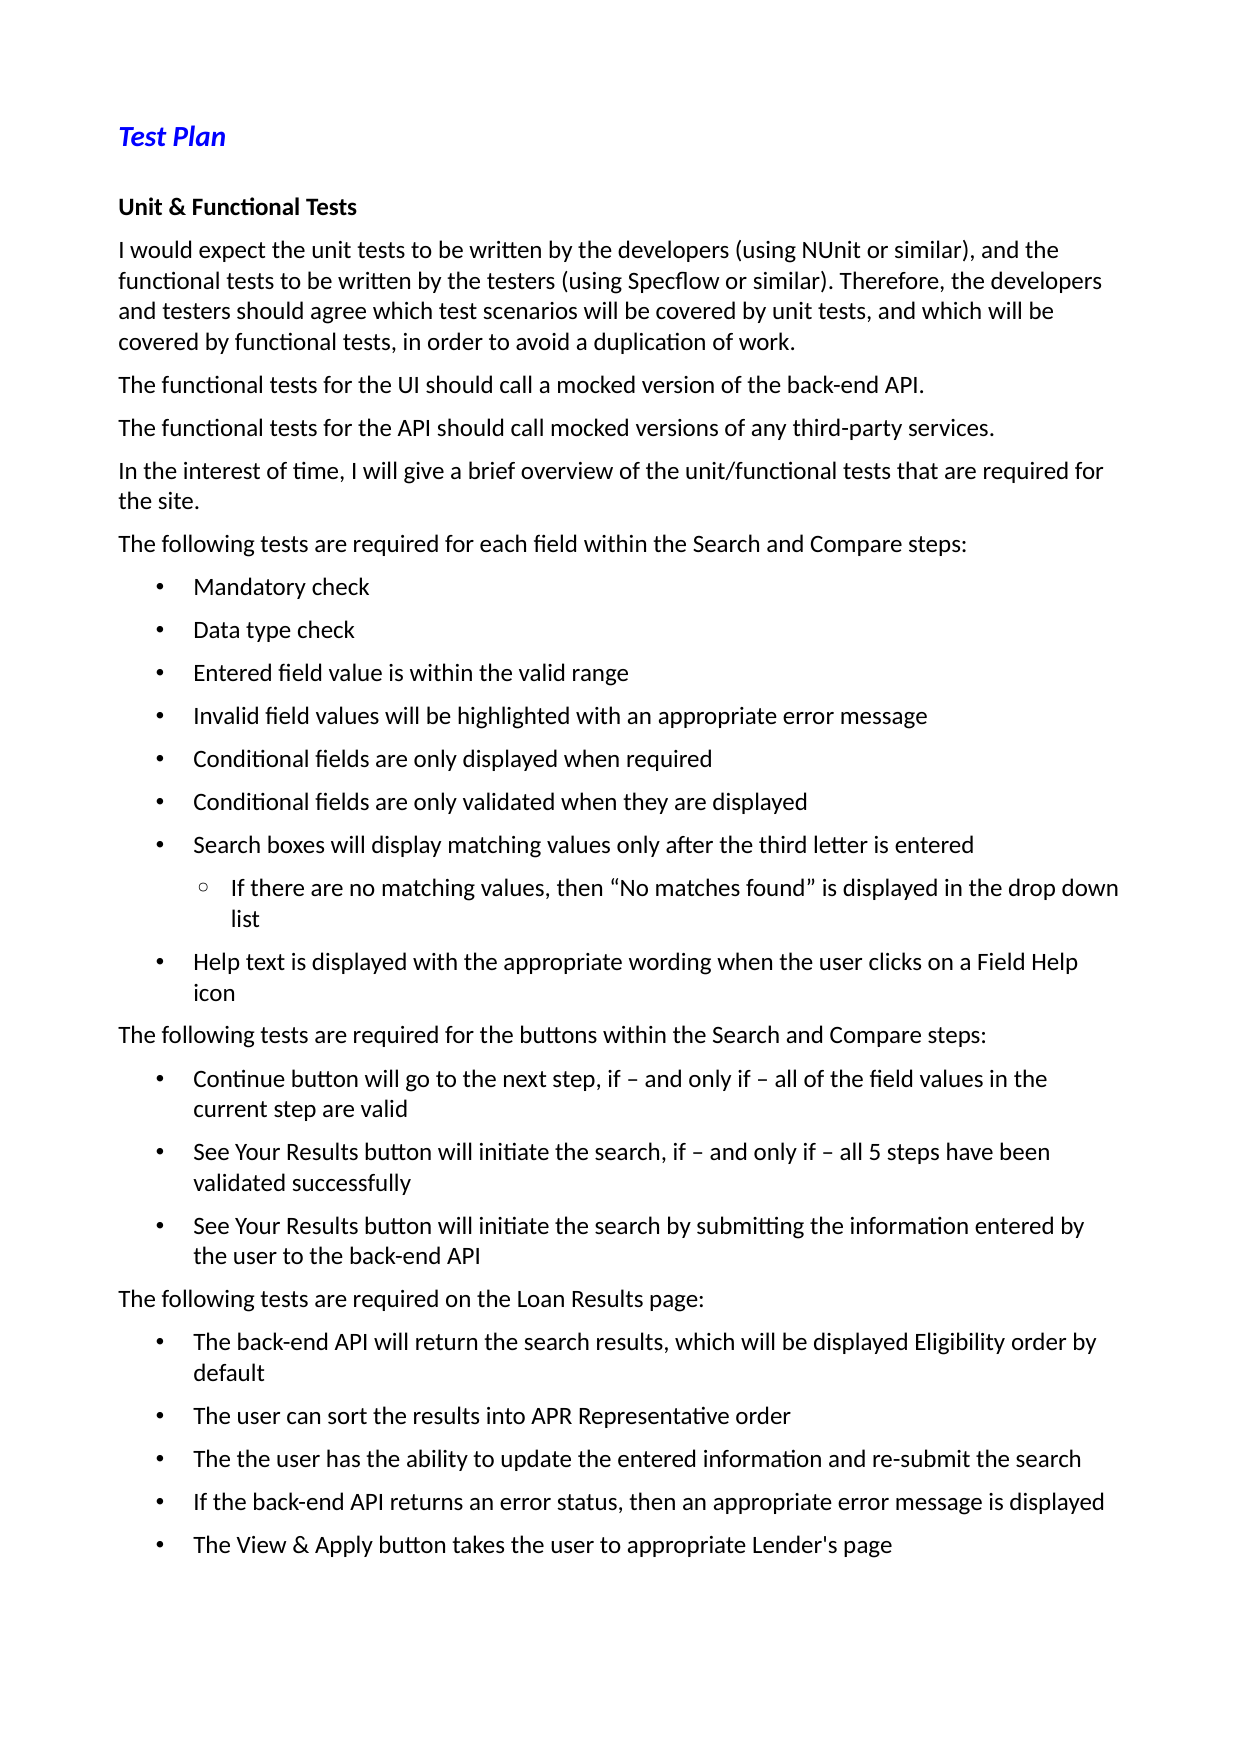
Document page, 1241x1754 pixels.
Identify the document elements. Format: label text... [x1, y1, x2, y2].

list Search boxes will display matching values only after the third letter is entered [156, 829, 1122, 860]
list If the back-end API returns an error status, then an appropriate error message is displayed [156, 1486, 1122, 1516]
text The functional tests for the API should call mocked versions of any third-party services. [118, 412, 1122, 442]
text In the interest of time, I will give a brief overview of the unit/functional tests that are required for the site. [118, 455, 1122, 516]
list Invalid field values will be highlighted with an appropriate error message [156, 701, 1122, 731]
list Mandatory check [156, 571, 1122, 602]
subtitle Unit & Functional Tests [118, 191, 1122, 222]
list Conditional fields are only displayed when required [156, 743, 1122, 774]
subtitle Test Plan [118, 118, 1122, 154]
list See Your Results button will initiate the search by submitting the information entered by the user to the back-end API [156, 1210, 1122, 1271]
list Entered field value is within the valid range [156, 657, 1122, 688]
list See Your Results button will initiate the search, if – and only if – all 5 steps have been validated successfully [156, 1136, 1122, 1197]
list The user can sort the results into APR Representative order [156, 1400, 1122, 1430]
list Conditional fields are only validated when they are displayed [156, 787, 1122, 817]
list Help text is displayed with the appropriate wording when the user clicks on a Field Help icon [156, 946, 1122, 1007]
list If there are no matching values, then “No matches found” is displayed in the drop down list [193, 873, 1122, 934]
list The View & Apply button takes the user to appropriate Lender's page [156, 1529, 1122, 1559]
list Continue button will go to the next step, if – and only if – all of the field values in the current step are valid [156, 1063, 1122, 1124]
text The following tests are required on the Loan Results page: [118, 1283, 1122, 1314]
text The following tests are required for each field within the Search and Compare steps: [118, 528, 1122, 559]
list Data type check [156, 614, 1122, 645]
text I would expect the unit tests to be written by the developers (using NUnit or similar), and the functional tests to be written by the testers (using Specflow or similar). Therefore, the developers and testers should agree which test scenarios will be covered by unit tests, and which will be covered by functional tests, in order to avoid a duplication of work. [118, 234, 1122, 356]
text The functional tests for the UI should call a mocked version of the back-end API. [118, 369, 1122, 399]
text The following tests are required for the buttons within the Search and Compare steps: [118, 1020, 1122, 1050]
list The the user has the ability to update the entered information and re-submit the search [156, 1443, 1122, 1473]
list The back-end API will return the search results, which will be displayed Eligibility order by default [156, 1326, 1122, 1387]
